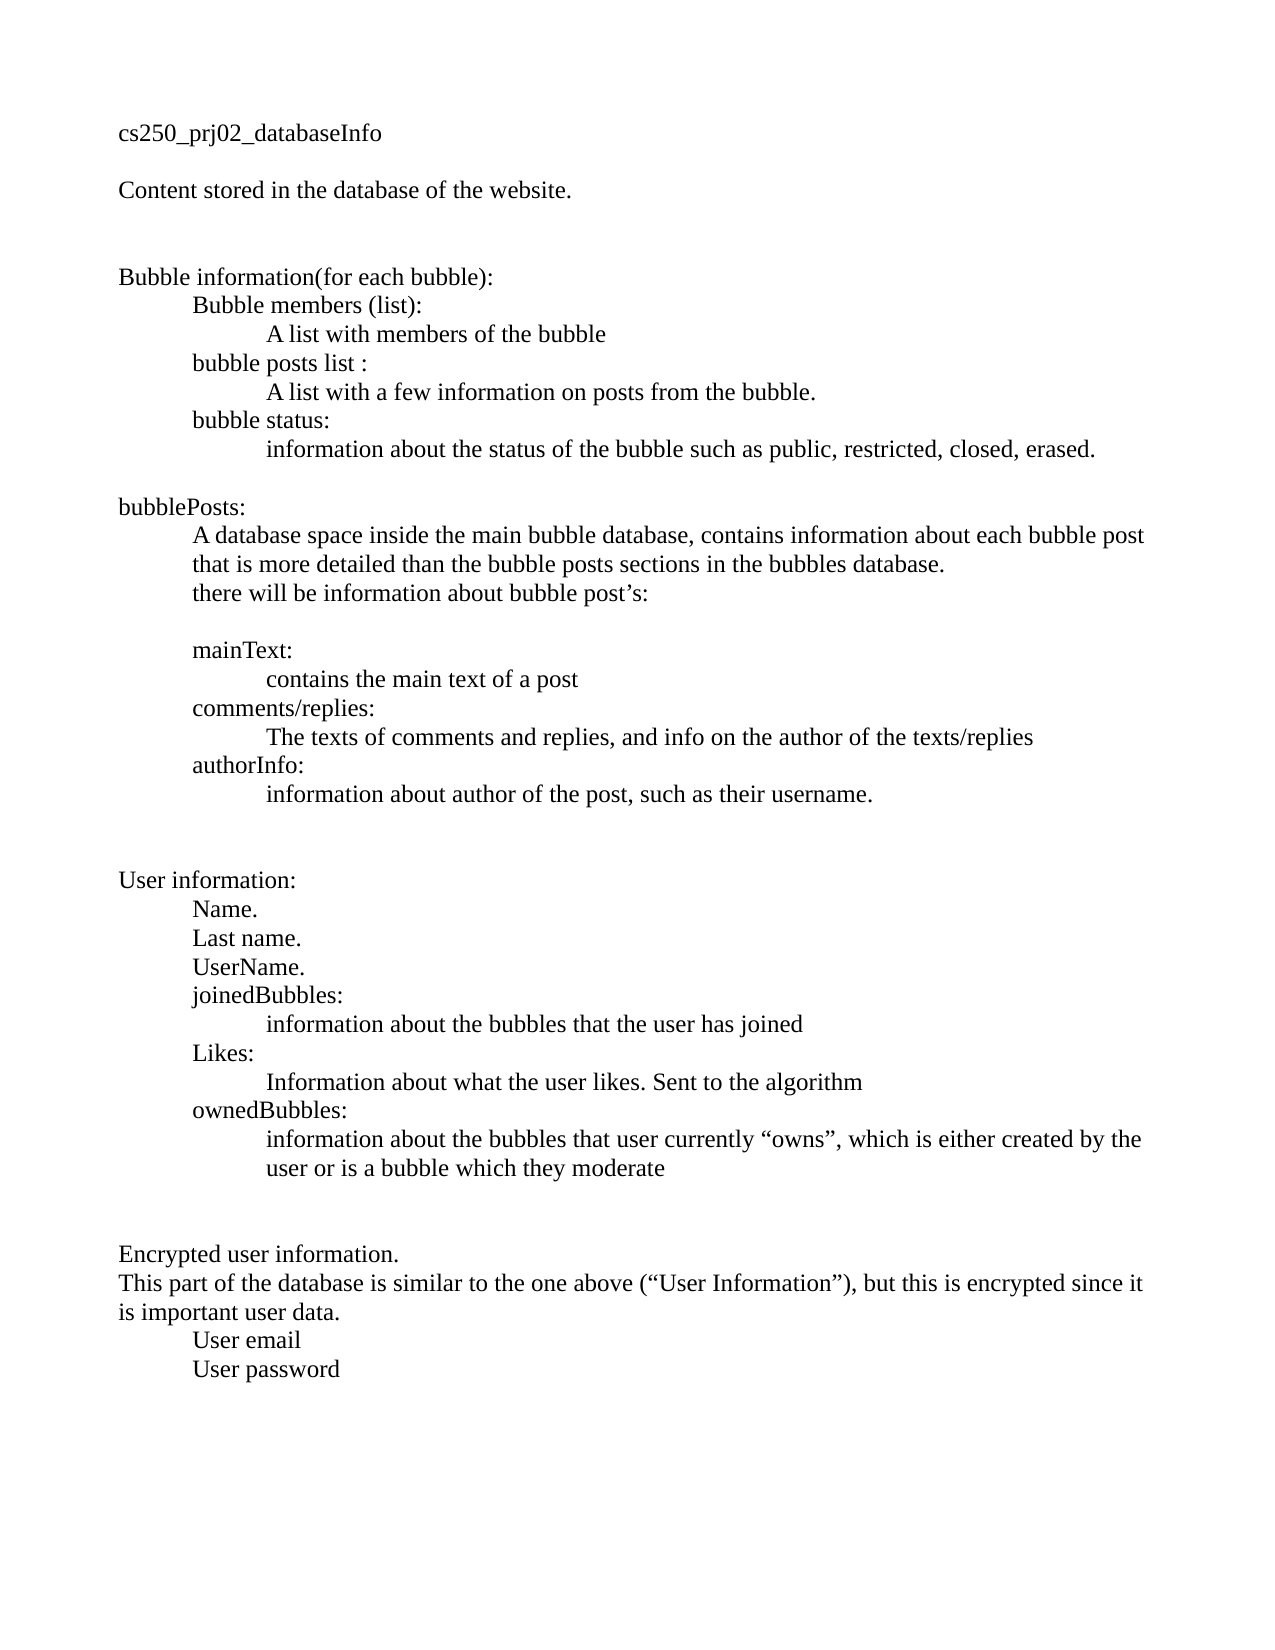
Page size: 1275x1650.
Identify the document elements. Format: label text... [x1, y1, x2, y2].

text information about the status of the bubble such as public, restricted, closed, erased. [118, 434, 1157, 463]
text The texts of comments and replies, and info on the author of the texts/replies [118, 722, 1157, 751]
text cs250_prj02_databaseInfo [118, 118, 1157, 147]
text bubblePosts: [118, 492, 1157, 521]
text bubble posts list : [118, 348, 1157, 377]
text bubble status: [118, 406, 1157, 434]
text Name. [118, 894, 1157, 923]
text Content stored in the database of the website. [118, 176, 1157, 204]
text joinedBubbles: [118, 981, 1157, 1009]
text information about the bubbles that the user has joined [118, 1009, 1157, 1038]
text Likes: [118, 1038, 1157, 1067]
text Bubble information(for each bubble): [118, 262, 1157, 291]
text authorInfo: [118, 751, 1157, 779]
text contains the main text of a post [118, 664, 1157, 693]
text Encrypted user information. [118, 1239, 1157, 1268]
text comments/replies: [118, 693, 1157, 722]
text Information about what the user likes. Sent to the algorithm [118, 1067, 1157, 1096]
text User password [118, 1354, 1157, 1383]
text A list with a few information on posts from the bubble. [118, 377, 1157, 406]
text Bubble members (list): [118, 291, 1157, 319]
text A list with members of the bubble [118, 319, 1157, 348]
text information about author of the post, such as their username. [118, 779, 1157, 808]
text there will be information about bubble post’s: [118, 578, 1157, 607]
text Last name. [118, 923, 1157, 952]
text information about the bubbles that user currently “owns”, which is either created by the user or is a bubble which they moderate [118, 1124, 1157, 1182]
text mainText: [118, 636, 1157, 664]
text UserName. [118, 952, 1157, 981]
text A database space inside the main bubble database, contains information about each bubble post that is more detailed than the bubble posts sections in the bubbles database. [118, 521, 1157, 578]
text ownedBubbles: [118, 1096, 1157, 1124]
text User email [118, 1326, 1157, 1354]
text User information: [118, 866, 1157, 894]
text This part of the database is similar to the one above (“User Information”), but this is encrypted since it is important user data. [118, 1268, 1157, 1326]
